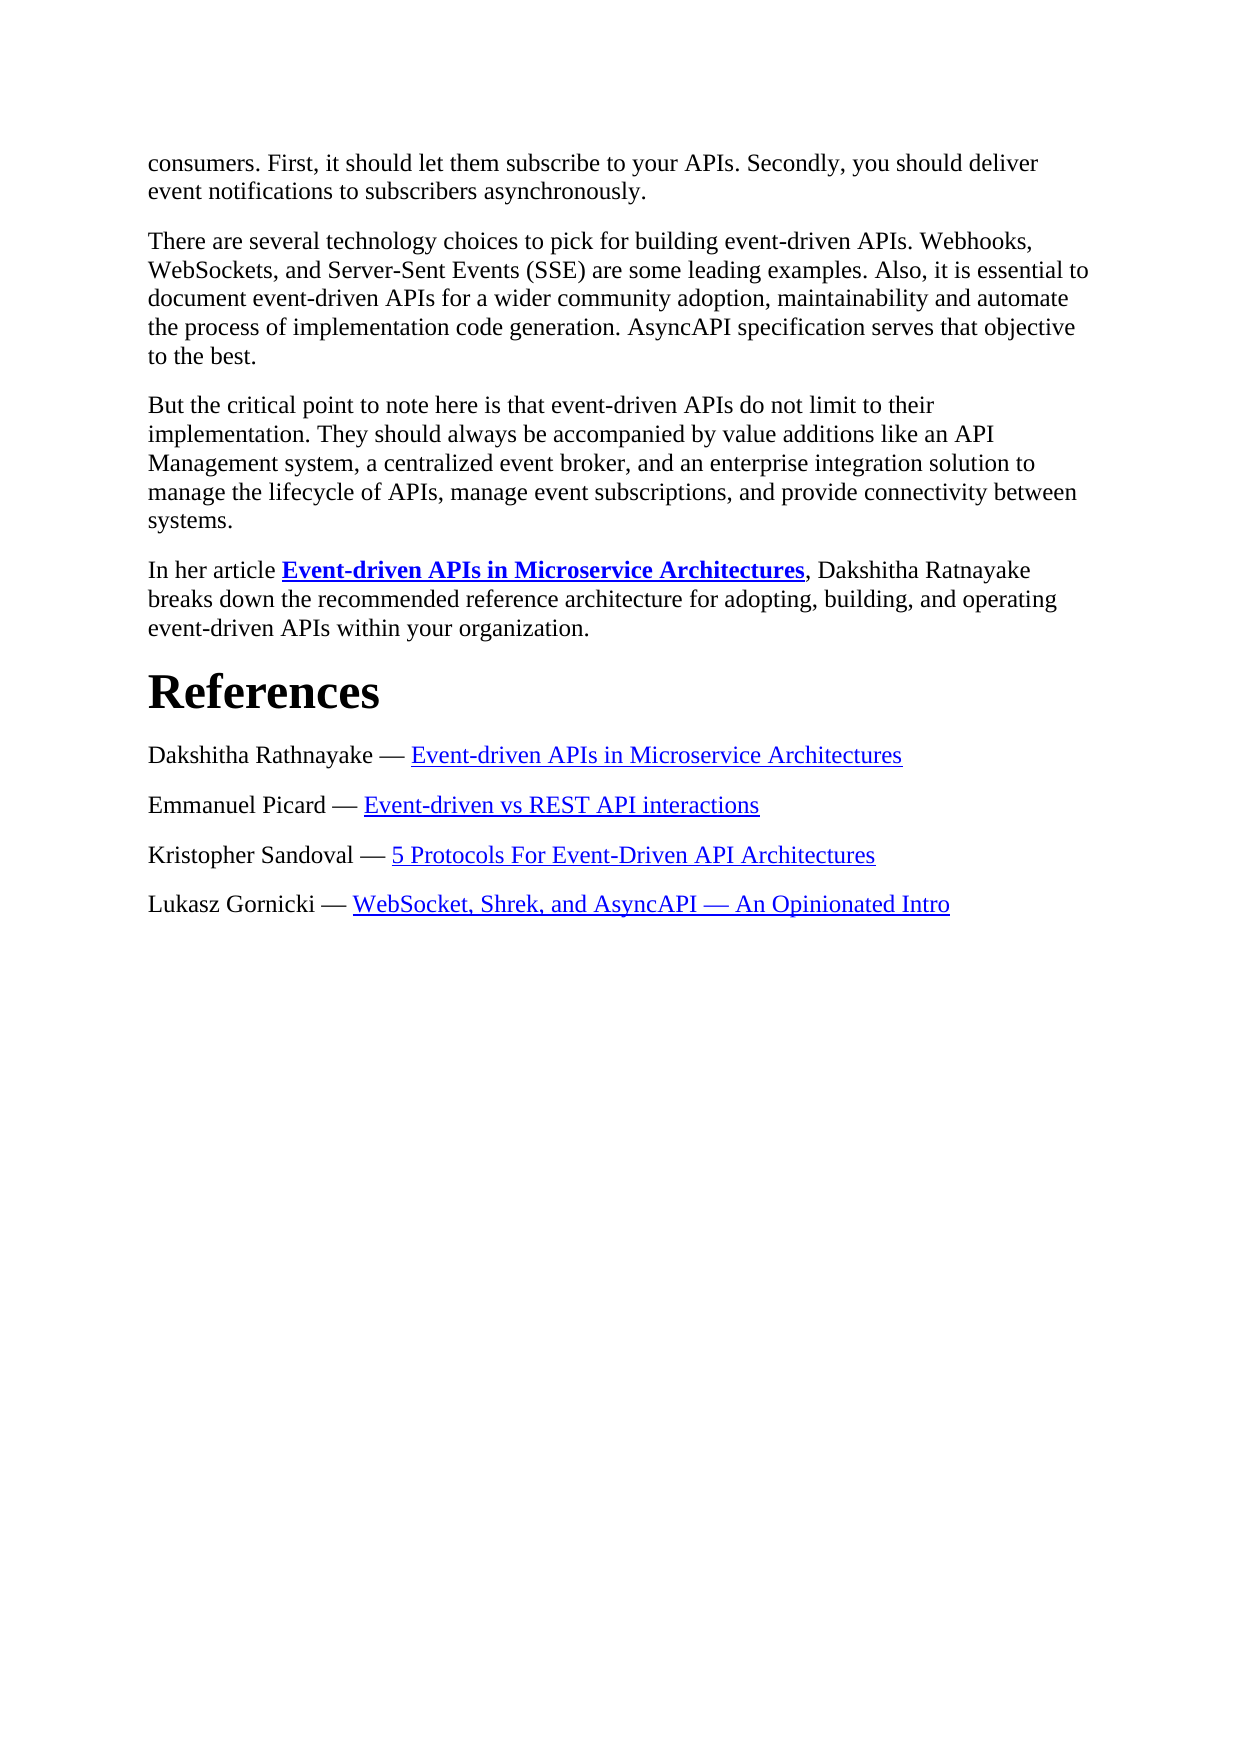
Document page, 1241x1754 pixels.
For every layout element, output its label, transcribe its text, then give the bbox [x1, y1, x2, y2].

text There are several technology choices to pick for building event-driven APIs. Webhooks, WebSockets, and Server-Sent Events (SSE) are some leading examples. Also, it is essential to document event-driven APIs for a wider community adoption, maintainability and automate the process of implementation code generation. AsyncAPI specification serves that objective to the best. [148, 226, 1093, 370]
subtitle References [148, 662, 1093, 720]
text Kristopher Sandoval — 5 Protocols For Event-Driven API Architectures [148, 840, 1093, 868]
text Lukasz Gornicki — WebSocket, Shrek, and AsyncAPI — An Opinionated Intro [148, 889, 1093, 918]
text Emmanuel Picard — Event-driven vs REST API interactions [148, 790, 1093, 819]
text But the critical point to note here is that event-driven APIs do not limit to their implementation. They should always be accompanied by value additions like an API Management system, a centralized event broker, and an enterprise integration solution to manage the lifecycle of APIs, manage event subscriptions, and provide connectivity between systems. [148, 391, 1093, 534]
text consumers. First, it should let them subscribe to your APIs. Secondly, you should deliver event notifications to subscribers asynchronously. [148, 148, 1093, 205]
text Dakshitha Rathnayake — Event-driven APIs in Microservice Architectures [148, 741, 1093, 769]
text In her article Event-driven APIs in Microservice Architectures, Dakshitha Ratnayake breaks down the recommended reference architecture for adopting, building, and operating event-driven APIs within your organization. [148, 555, 1093, 641]
